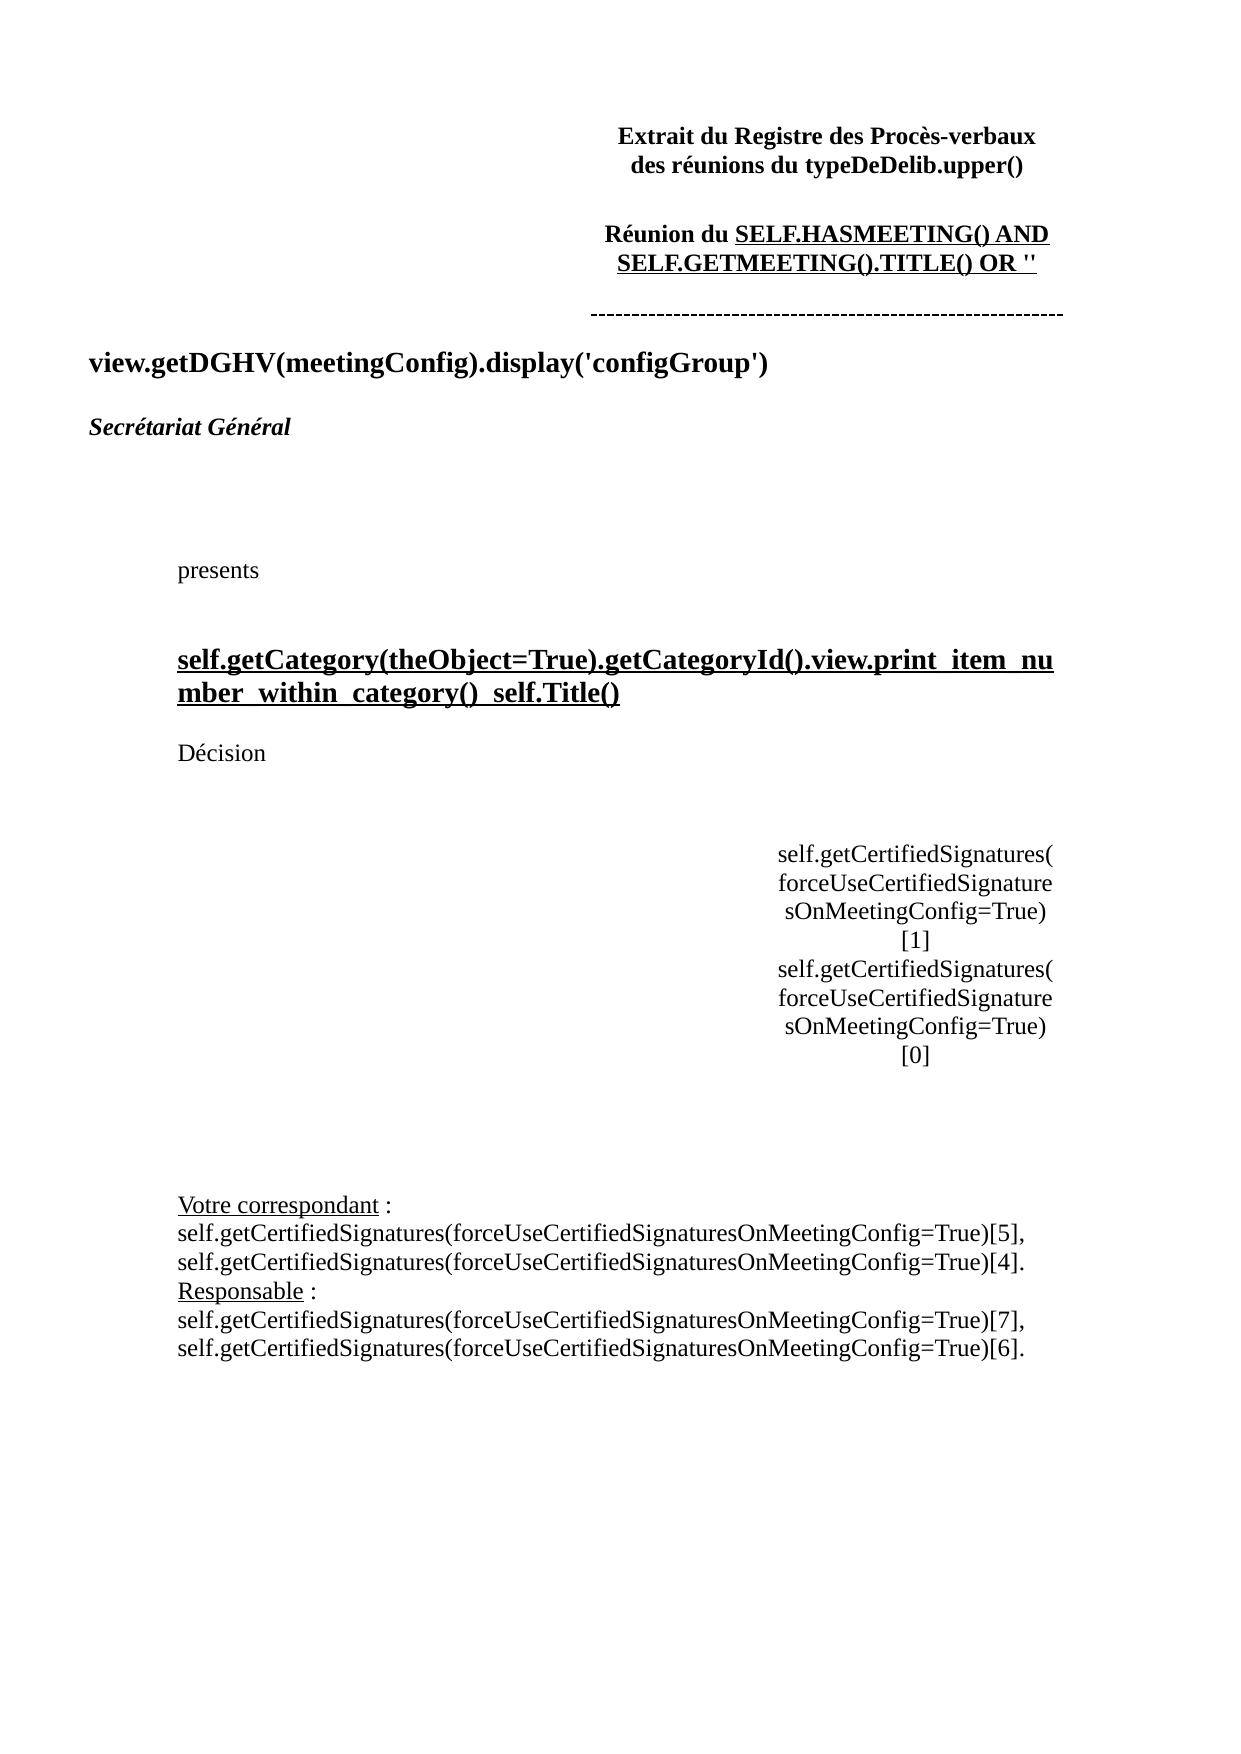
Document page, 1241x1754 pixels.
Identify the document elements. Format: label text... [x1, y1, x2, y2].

table_cell Réunion du self.hasMeeting() and self.getMeeting().Title() or '' [591, 216, 1063, 279]
text Responsable : self.getCertifiedSignatures(forceUseCertifiedSignaturesOnMeetingConfig=True)[7], self.getCertifiedSignatures(forceUseCertifiedSignaturesOnMeetingConfig=True)[6]. [177, 1276, 1063, 1362]
text Votre correspondant : self.getCertifiedSignatures(forceUseCertifiedSignaturesOnMeetingConfig=True)[5], self.getCertifiedSignatures(forceUseCertifiedSignaturesOnMeetingConfig=True)[4]. [177, 1190, 1063, 1276]
table_header [473, 833, 768, 1075]
table_header [177, 833, 472, 1075]
table_header self.getCertifiedSignatures(forceUseCertifiedSignaturesOnMeetingConfig=True)[1] self.getCertifiedSignatures(forceUseCertifiedSignaturesOnMeetingConfig=True)[0] [768, 833, 1063, 1075]
text view.getDGHV(meetingConfig).display('configGroup') [89, 345, 1063, 378]
table_cell [591, 279, 1063, 314]
table_header Extrait du Registre des Procès-verbaux des réunions du typeDeDelib.upper() [591, 118, 1063, 181]
text Décision [177, 738, 1063, 766]
text Secrétariat Général [89, 412, 1063, 441]
text presents [177, 556, 1063, 584]
table_cell [591, 181, 1063, 216]
text self.getCategory(theObject=True).getCategoryId().view.print_item_number_within_category() self.Title() [177, 642, 1063, 709]
